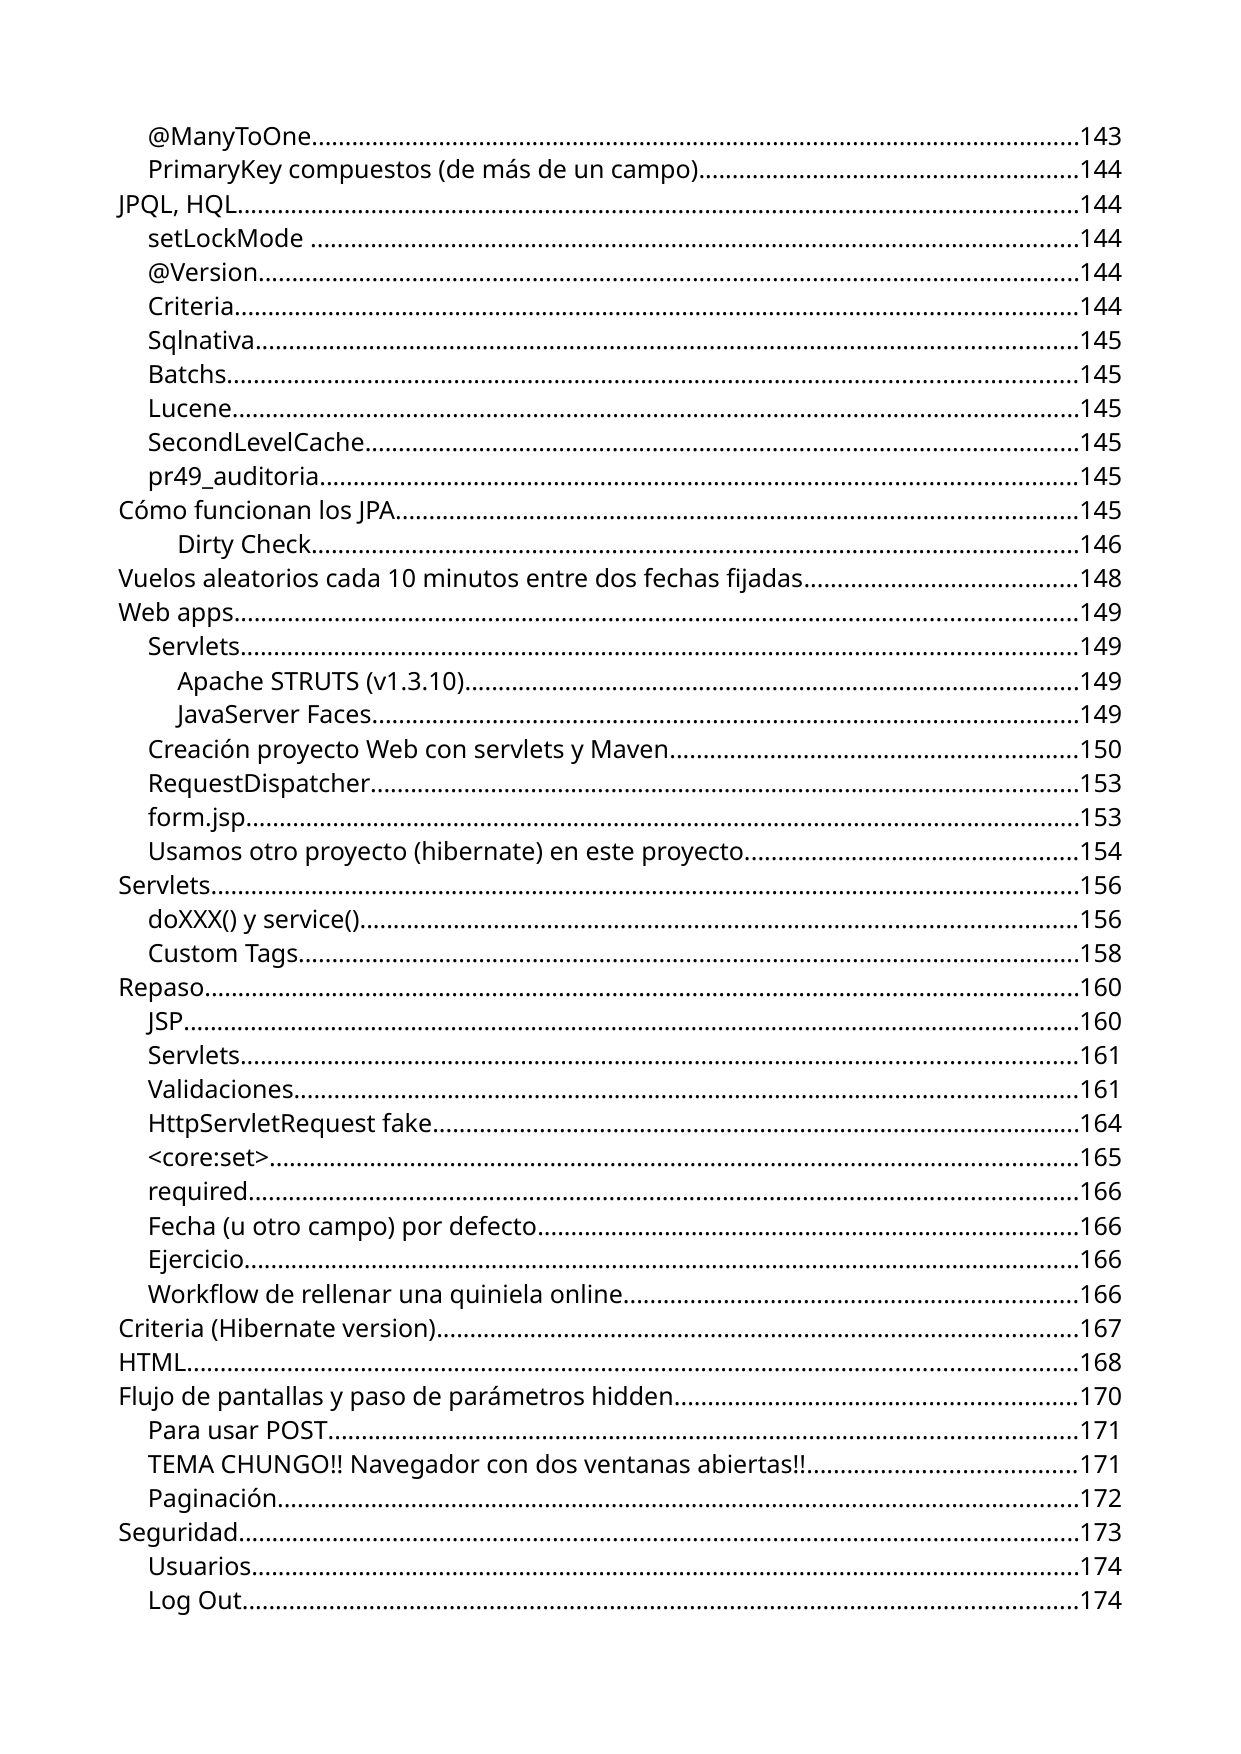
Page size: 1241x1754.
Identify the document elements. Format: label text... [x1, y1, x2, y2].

text Servlets 149 [148, 629, 1122, 663]
text Log Out 174 [148, 1583, 1122, 1617]
text PrimaryKey compuestos (de más de un campo) 144 [148, 152, 1122, 186]
text Usuarios 174 [148, 1549, 1122, 1583]
text Batchs 145 [148, 357, 1122, 391]
text SecondLevelCache 145 [148, 425, 1122, 459]
text Dirty Check 146 [177, 527, 1122, 561]
text Criteria (Hibernate version) 167 [118, 1310, 1122, 1344]
text Ejercicio 166 [148, 1242, 1122, 1276]
text Custom Tags 158 [148, 936, 1122, 970]
text Para usar POST 171 [148, 1412, 1122, 1447]
text Creación proyecto Web con servlets y Maven 150 [148, 731, 1122, 765]
text Vuelos aleatorios cada 10 minutos entre dos fechas fijadas 148 [118, 561, 1122, 595]
text Criteria 144 [148, 288, 1122, 322]
text @Version 144 [148, 254, 1122, 288]
text setLockMode 144 [148, 220, 1122, 254]
text Apache STRUTS (v1.3.10) 149 [177, 663, 1122, 697]
text JPQL, HQL 144 [118, 186, 1122, 220]
text Fecha (u otro campo) por defecto 166 [148, 1208, 1122, 1242]
text Cómo funcionan los JPA 145 [118, 493, 1122, 527]
text JSP 160 [148, 1004, 1122, 1038]
text Lucene 145 [148, 391, 1122, 425]
text required 166 [148, 1174, 1122, 1208]
text Repaso 160 [118, 970, 1122, 1004]
text RequestDispatcher 153 [148, 765, 1122, 799]
text Usamos otro proyecto (hibernate) en este proyecto. 154 [148, 833, 1122, 867]
text Paginación 172 [148, 1481, 1122, 1515]
text Validaciones 161 [148, 1072, 1122, 1106]
text Seguridad 173 [118, 1515, 1122, 1549]
text TEMA CHUNGO!! Navegador con dos ventanas abiertas!! 171 [148, 1447, 1122, 1481]
text pr49_auditoria 145 [148, 459, 1122, 493]
text HttpServletRequest fake 164 [148, 1106, 1122, 1140]
text <core:set> 165 [148, 1140, 1122, 1174]
text Sqlnativa 145 [148, 322, 1122, 357]
text form.jsp 153 [148, 799, 1122, 833]
text Servlets 161 [148, 1038, 1122, 1072]
text Servlets 156 [118, 867, 1122, 902]
text Web apps 149 [118, 595, 1122, 629]
text Workflow de rellenar una quiniela online 166 [148, 1276, 1122, 1310]
text @ManyToOne 143 [148, 118, 1122, 152]
text Flujo de pantallas y paso de parámetros hidden 170 [118, 1378, 1122, 1412]
text doXXX() y service() 156 [148, 902, 1122, 936]
text JavaServer Faces 149 [177, 697, 1122, 731]
text HTML 168 [118, 1344, 1122, 1378]
